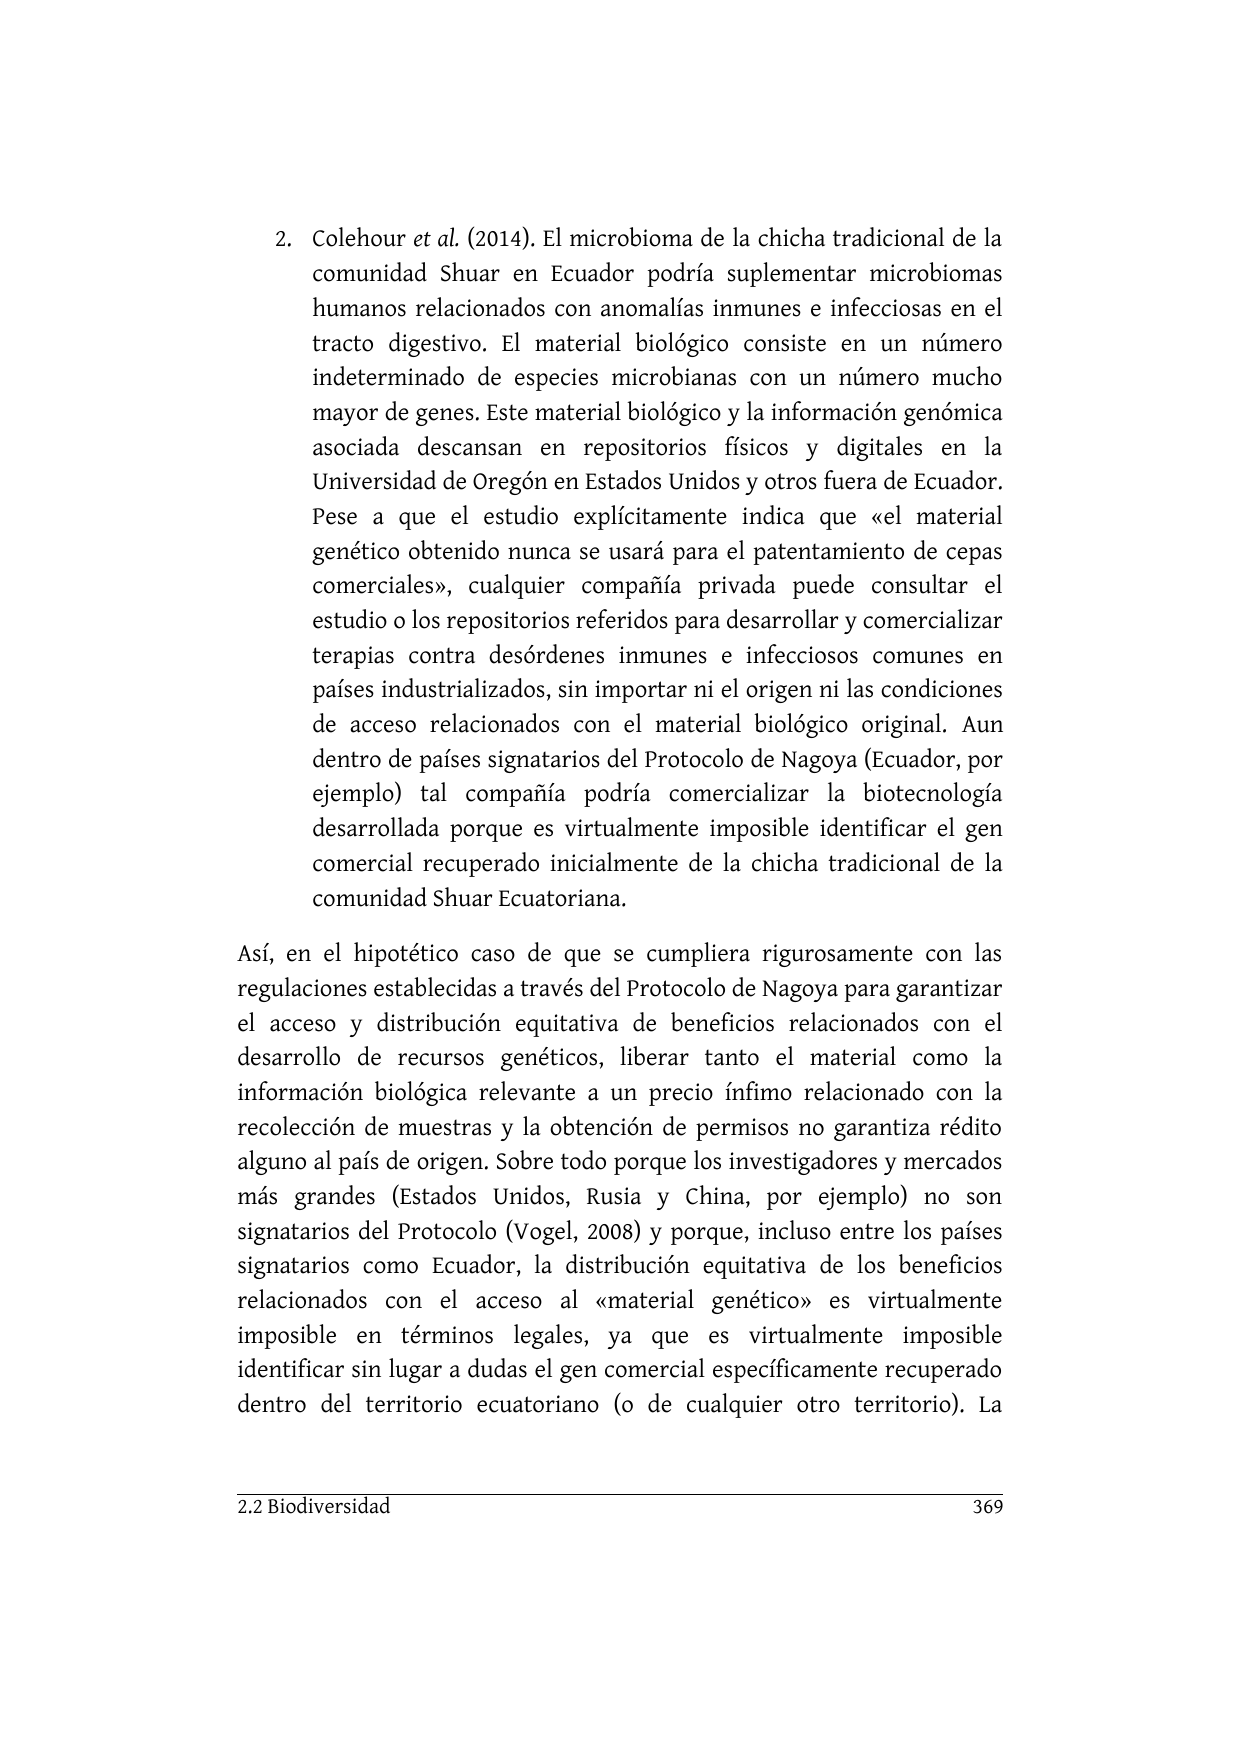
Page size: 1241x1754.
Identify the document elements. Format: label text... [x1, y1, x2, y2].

list Colehour et al. (2014). El microbioma de la chicha tradicional de la comunidad Shuar en Ecuador podría suplementar microbiomas humanos relacionados con anomalías inmunes e infecciosas en el tracto digestivo. El material biológico consiste en un número indeterminado de especies microbianas con un número mucho mayor de genes. Este material biológico y la información genómica asociada descansan en repositorios físicos y digitales en la Universidad de Oregón en Estados Unidos y otros fuera de Ecuador. Pese a que el estudio explícitamente indica que «el material genético obtenido nunca se usará para el patentamiento de cepas comerciales», cualquier compañía privada puede consultar el estudio o los repositorios referidos para desarrollar y comercializar terapias contra desórdenes inmunes e infecciosos comunes en países industrializados, sin importar ni el origen ni las condiciones de acceso relacionados con el material biológico original. Aun dentro de países signatarios del Protocolo de Nagoya (Ecuador, por ejemplo) tal compañía podría comercializar la biotecnología desarrollada porque es virtualmente imposible identificar el gen comercial recuperado inicialmente de la chicha tradicional de la comunidad Shuar Ecuatoriana. [274, 225, 1003, 913]
text Así, en el hipotético caso de que se cumpliera rigurosamente con las regulaciones establecidas a través del Protocolo de Nagoya para garantizar el acceso y distribución equitativa de beneficios relacionados con el desarrollo de recursos genéticos, liberar tanto el material como la información biológica relevante a un precio ínfimo relacionado con la recolección de muestras y la obtención de permisos no garantiza rédito alguno al país de origen. Sobre todo porque los investigadores y mercados más grandes (Estados Unidos, Rusia y China, por ejemplo) no son signatarios del Protocolo (Vogel, 2008) y porque, incluso entre los países signatarios como Ecuador, la distribución equitativa de los beneficios relacionados con el acceso al «material genético» es virtualmente imposible en términos legales, ya que es virtualmente imposible identificar sin lugar a dudas el gen comercial específicamente recuperado dentro del territorio ecuatoriano (o de cualquier otro territorio). La [237, 940, 1003, 1420]
